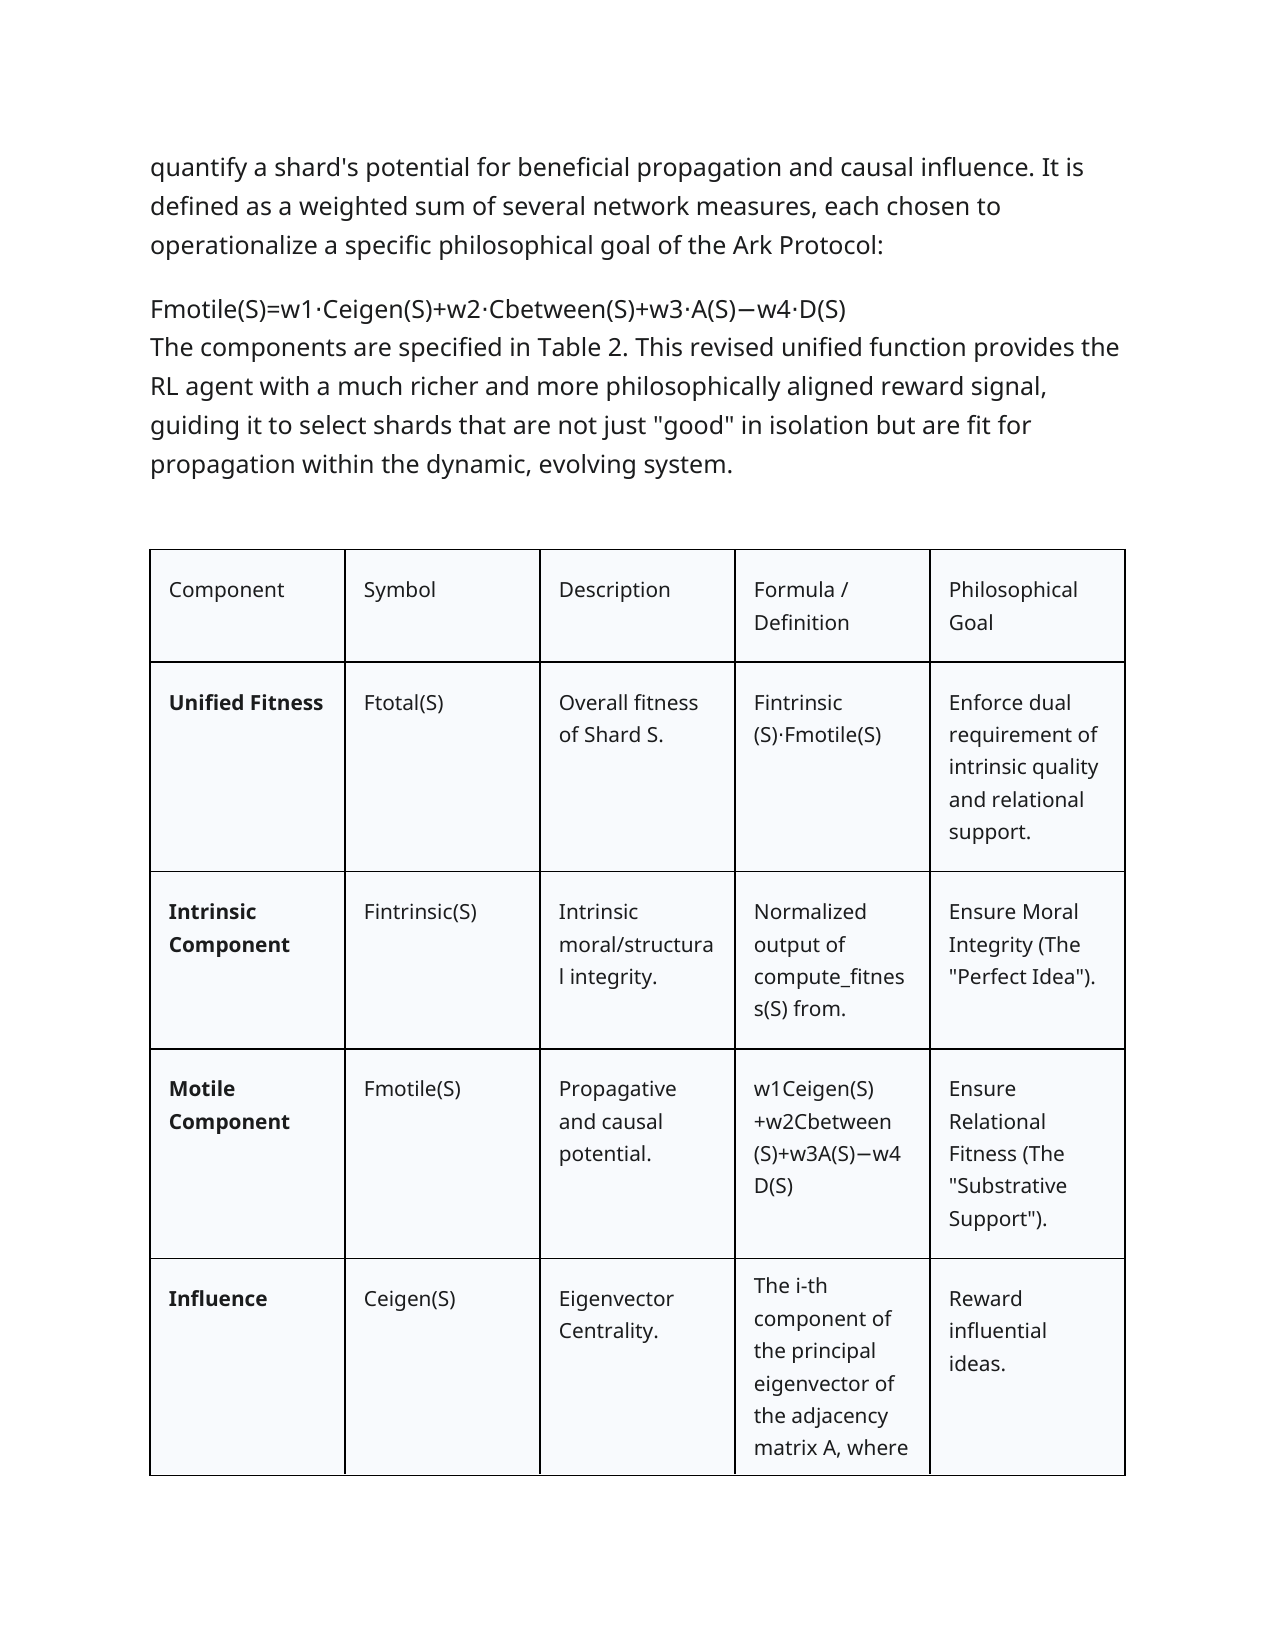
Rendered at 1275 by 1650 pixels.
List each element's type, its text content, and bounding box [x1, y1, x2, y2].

table_cell Propagative and causal potential. [541, 1050, 734, 1257]
table_cell Fintrinsic​(S)⋅Fmotile​(S) [736, 663, 929, 871]
table_cell Normalized output of compute_fitness(S) from. [736, 872, 929, 1048]
table_cell Ensure Moral Integrity (The "Perfect Idea"). [931, 872, 1124, 1048]
table_header Formula / Definition [736, 550, 929, 661]
table_header Component [151, 550, 344, 661]
text Fmotile​(S)=w1​⋅Ceigen​(S)+w2​⋅Cbetween​(S)+w3​⋅A(S)−w4​⋅D(S) [150, 291, 1125, 325]
table_cell Eigenvector Centrality. [541, 1259, 734, 1474]
table_cell Reward influential ideas. [931, 1259, 1124, 1474]
table_cell w1​Ceigen​(S)+w2​Cbetween​(S)+w3​A(S)−w4​D(S) [736, 1050, 929, 1257]
table_cell Fintrinsic​(S) [346, 872, 539, 1048]
table_cell Influence [151, 1259, 344, 1474]
table_header Description [541, 550, 734, 661]
table_cell Ceigen​(S) [346, 1259, 539, 1474]
table_header Philosophical Goal [931, 550, 1124, 661]
table_cell Motile Component [151, 1050, 344, 1257]
table_cell The i-th component of the principal eigenvector of the adjacency matrix A, where [736, 1259, 929, 1474]
table_cell Intrinsic moral/structural integrity. [541, 872, 734, 1048]
table_cell Overall fitness of Shard S. [541, 663, 734, 871]
table_cell Unified Fitness [151, 663, 344, 871]
table_cell Fmotile​(S) [346, 1050, 539, 1257]
table_header Symbol [346, 550, 539, 661]
table_cell Intrinsic Component [151, 872, 344, 1048]
table_cell Ensure Relational Fitness (The "Substrative Support"). [931, 1050, 1124, 1257]
table_cell Enforce dual requirement of intrinsic quality and relational support. [931, 663, 1124, 871]
text The components are specified in Table 2. This revised unified function provides the RL agent with a much richer and more philosophically aligned reward signal, guiding it to select shards that are not just "good" in isolation but are fit for propagation within the dynamic, evolving system. [150, 330, 1125, 480]
table_cell Ftotal​(S) [346, 663, 539, 871]
text quantify a shard's potential for beneficial propagation and causal influence. It is defined as a weighted sum of several network measures, each chosen to operationalize a specific philosophical goal of the Ark Protocol: [150, 150, 1125, 262]
